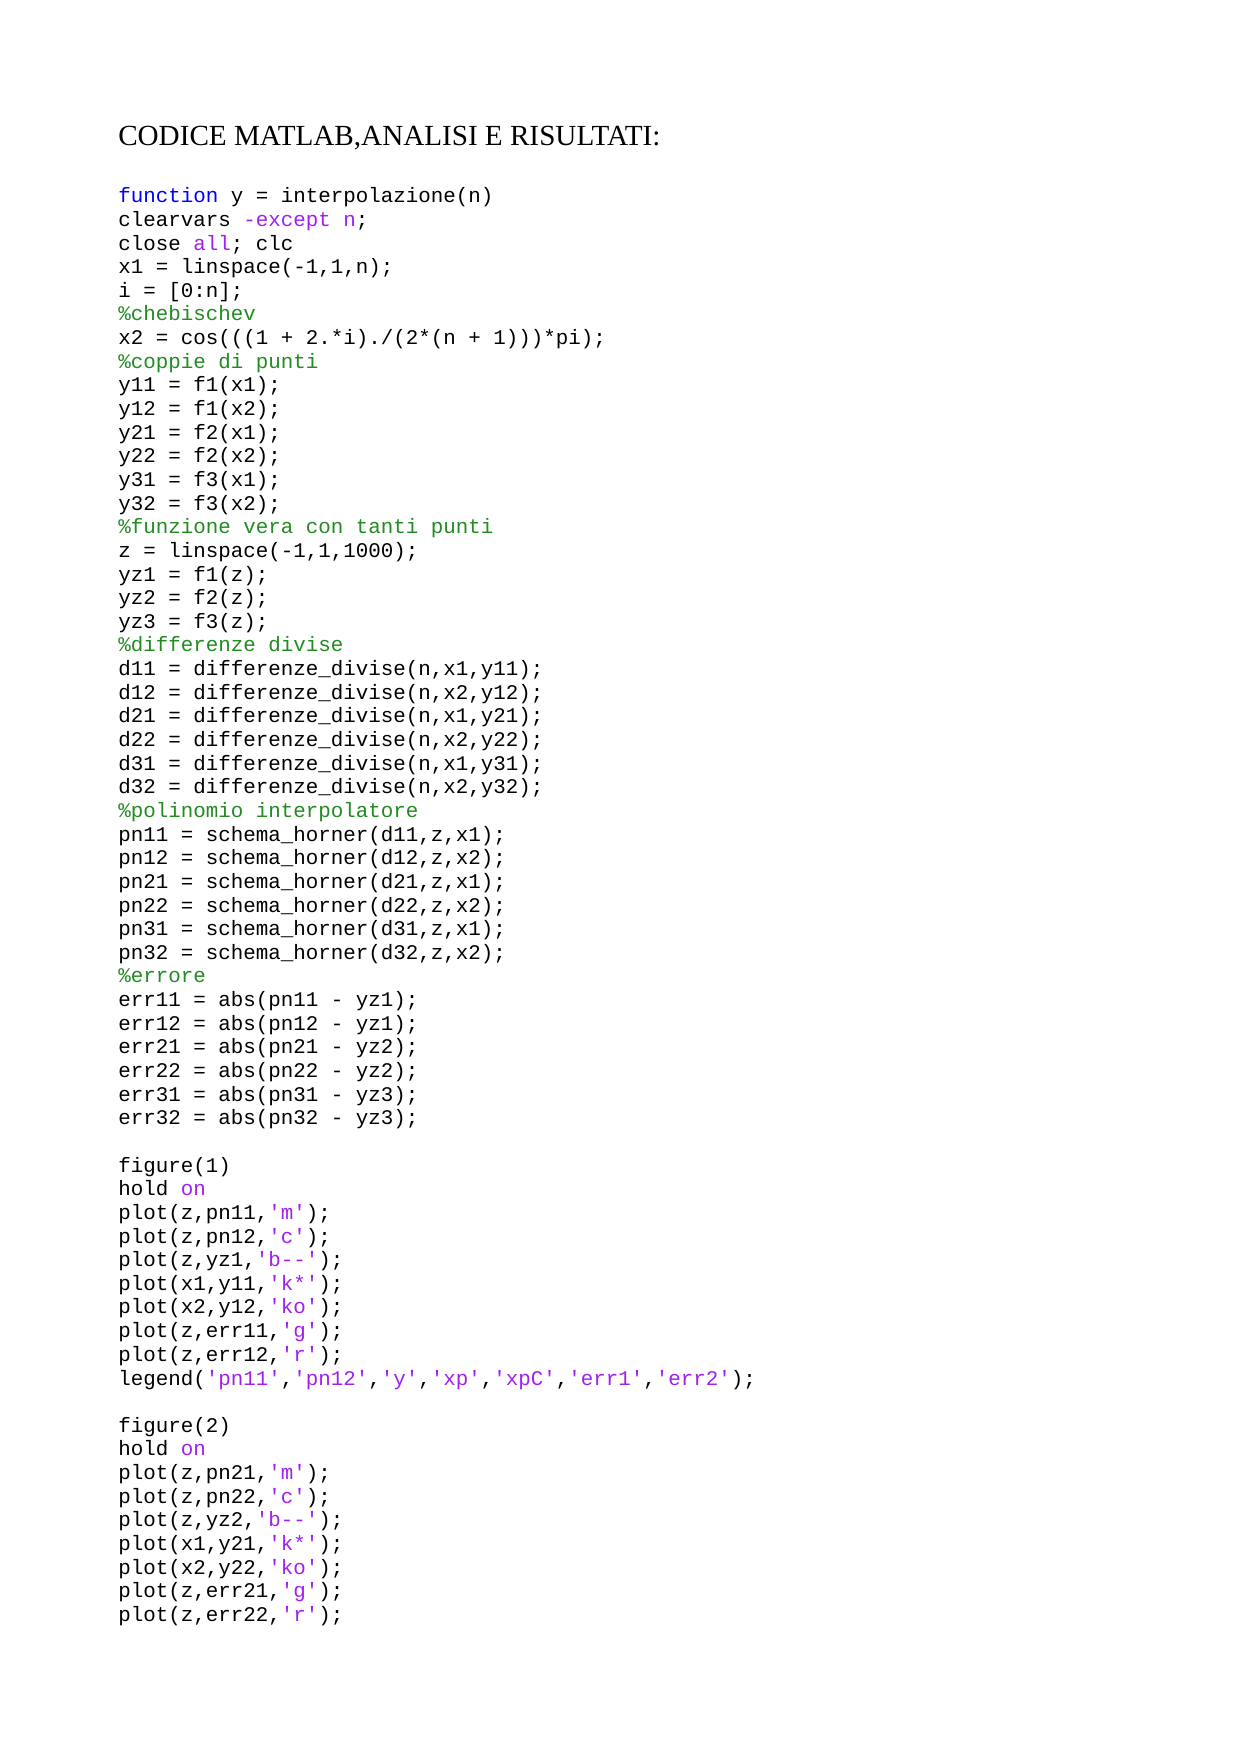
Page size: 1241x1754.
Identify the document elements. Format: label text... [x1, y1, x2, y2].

text z = linspace(-1,1,1000); [118, 540, 1122, 563]
text y22 = f2(x2); [118, 445, 1122, 469]
text plot(x2,y22,'ko'); [118, 1557, 1122, 1580]
text plot(z,yz2,'b--'); [118, 1509, 1122, 1533]
text plot(z,yz1,'b--'); [118, 1249, 1122, 1273]
text x2 = cos(((1 + 2.*i)./(2*(n + 1)))*pi); [118, 327, 1122, 351]
text clearvars -except n; [118, 209, 1122, 232]
text plot(x1,y11,'k*'); [118, 1273, 1122, 1297]
text d21 = differenze_divise(n,x1,y21); [118, 705, 1122, 729]
text y12 = f1(x2); [118, 398, 1122, 422]
text plot(z,pn21,'m'); [118, 1462, 1122, 1486]
text yz3 = f3(z); [118, 611, 1122, 634]
text hold on [118, 1178, 1122, 1202]
text hold on [118, 1438, 1122, 1462]
text err32 = abs(pn32 - yz3); [118, 1107, 1122, 1131]
text plot(z,err21,'g'); [118, 1580, 1122, 1604]
text plot(z,pn11,'m'); [118, 1202, 1122, 1226]
text figure(1) [118, 1155, 1122, 1178]
text %differenze divise [118, 634, 1122, 658]
text plot(z,err11,'g'); [118, 1320, 1122, 1344]
text pn11 = schema_horner(d11,z,x1); [118, 824, 1122, 847]
text err21 = abs(pn21 - yz2); [118, 1036, 1122, 1060]
text plot(x2,y12,'ko'); [118, 1297, 1122, 1320]
text y21 = f2(x1); [118, 422, 1122, 445]
text pn22 = schema_horner(d22,z,x2); [118, 894, 1122, 918]
text err22 = abs(pn22 - yz2); [118, 1060, 1122, 1084]
text CODICE MATLAB,ANALISI E RISULTATI: [118, 118, 1122, 152]
text yz2 = f2(z); [118, 587, 1122, 611]
text %chebischev [118, 303, 1122, 327]
text pn31 = schema_horner(d31,z,x1); [118, 918, 1122, 942]
text d32 = differenze_divise(n,x2,y32); [118, 776, 1122, 800]
text %coppie di punti [118, 351, 1122, 374]
text figure(2) [118, 1415, 1122, 1438]
text plot(z,err22,'r'); [118, 1604, 1122, 1628]
text d11 = differenze_divise(n,x1,y11); [118, 658, 1122, 682]
text legend('pn11','pn12','y','xp','xpC','err1','err2'); [118, 1367, 1122, 1391]
text yz1 = f1(z); [118, 563, 1122, 587]
text x1 = linspace(-1,1,n); [118, 256, 1122, 280]
text d31 = differenze_divise(n,x1,y31); [118, 753, 1122, 776]
text y11 = f1(x1); [118, 374, 1122, 398]
text err11 = abs(pn11 - yz1); [118, 989, 1122, 1013]
text plot(x1,y21,'k*'); [118, 1533, 1122, 1557]
text plot(z,pn12,'c'); [118, 1226, 1122, 1249]
text y32 = f3(x2); [118, 493, 1122, 516]
text d22 = differenze_divise(n,x2,y22); [118, 729, 1122, 753]
text pn32 = schema_horner(d32,z,x2); [118, 942, 1122, 966]
text y31 = f3(x1); [118, 469, 1122, 493]
text err31 = abs(pn31 - yz3); [118, 1084, 1122, 1107]
text d12 = differenze_divise(n,x2,y12); [118, 682, 1122, 705]
text plot(z,err12,'r'); [118, 1344, 1122, 1367]
text function y = interpolazione(n) [118, 185, 1122, 209]
text plot(z,pn22,'c'); [118, 1486, 1122, 1509]
text %errore [118, 966, 1122, 989]
text err12 = abs(pn12 - yz1); [118, 1013, 1122, 1036]
text %funzione vera con tanti punti [118, 516, 1122, 540]
text i = [0:n]; [118, 280, 1122, 303]
text pn21 = schema_horner(d21,z,x1); [118, 871, 1122, 894]
text %polinomio interpolatore [118, 800, 1122, 824]
text pn12 = schema_horner(d12,z,x2); [118, 847, 1122, 871]
text close all; clc [118, 232, 1122, 256]
